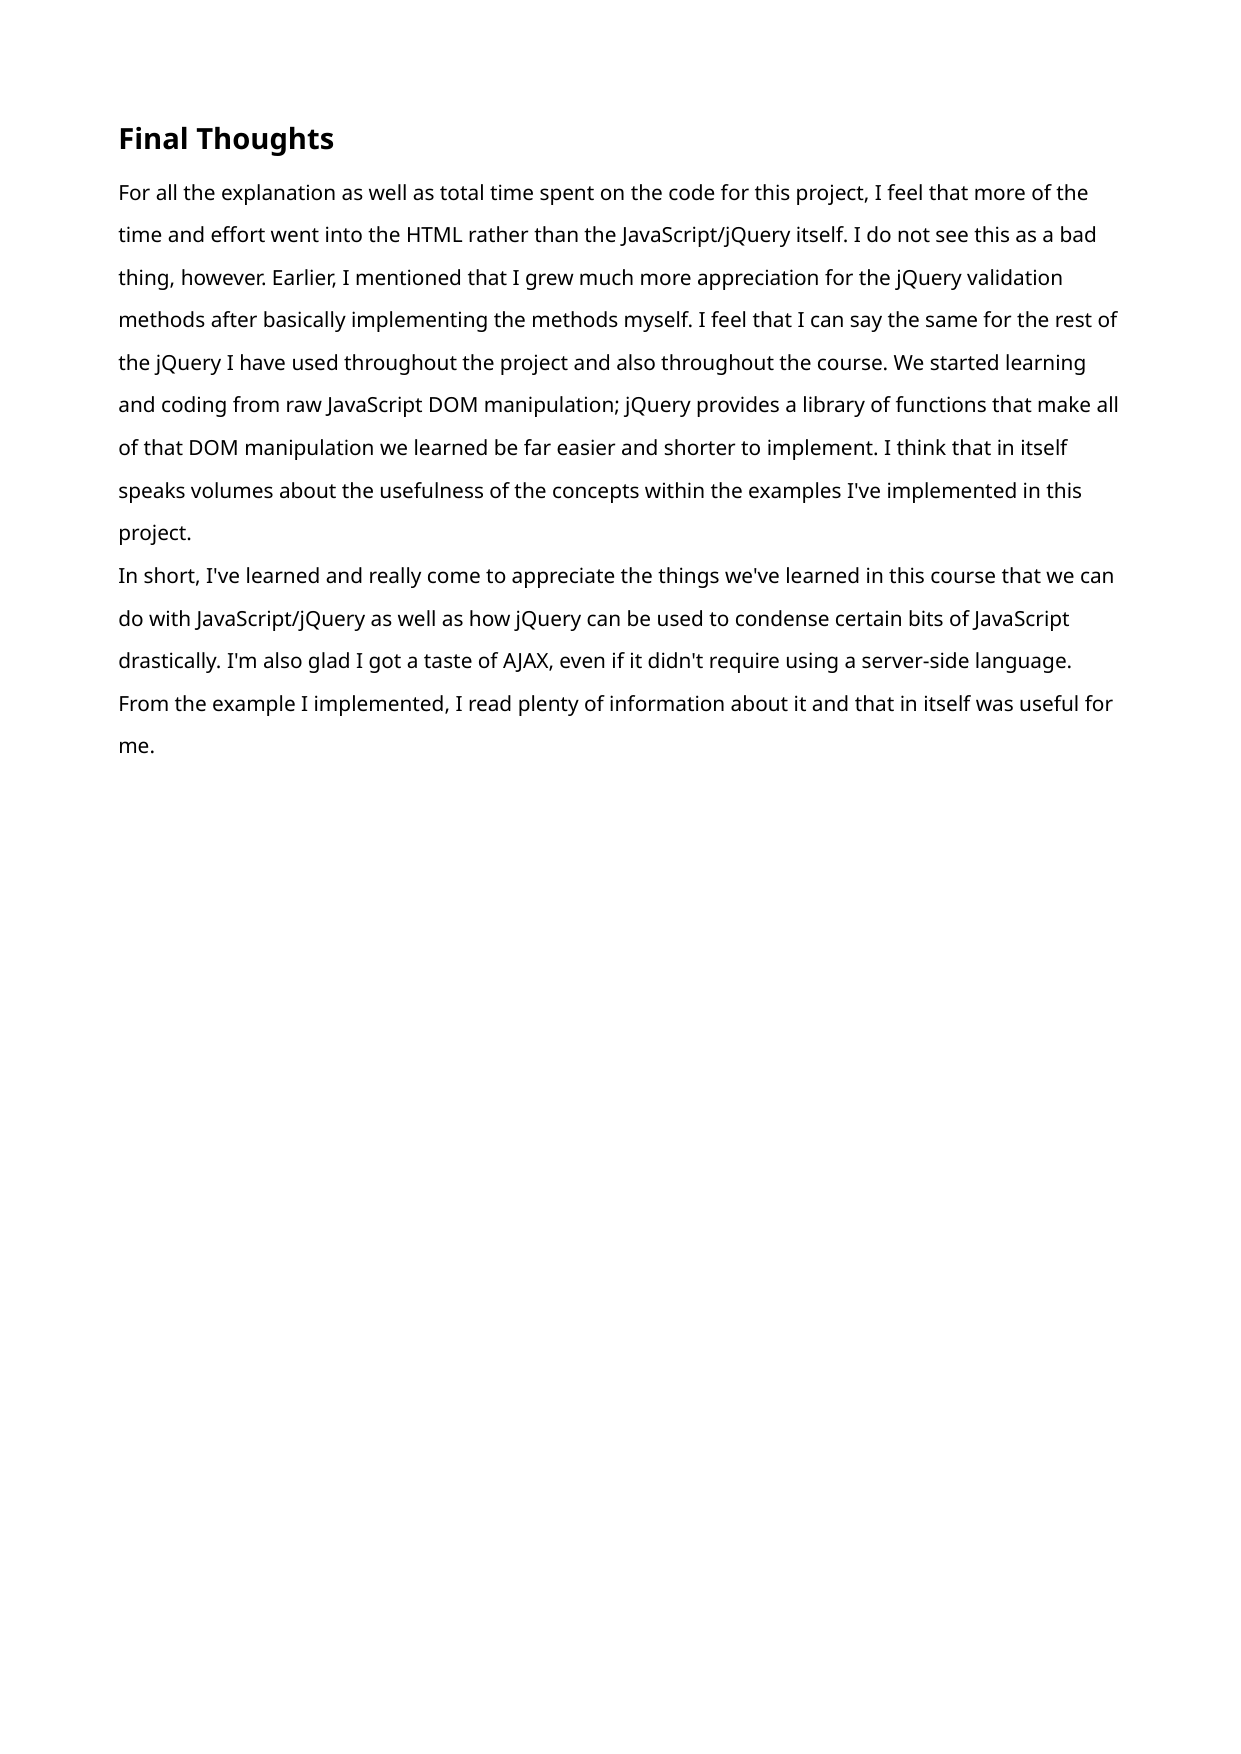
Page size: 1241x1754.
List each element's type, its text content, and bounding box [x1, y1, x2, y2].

text For all the explanation as well as total time spent on the code for this project, I feel that more of the time and effort went into the HTML rather than the JavaScript/jQuery itself. I do not see this as a bad thing, however. Earlier, I mentioned that I grew much more appreciation for the jQuery validation methods after basically implementing the methods myself. I feel that I can say the same for the rest of the jQuery I have used throughout the project and also throughout the course. We started learning and coding from raw JavaScript DOM manipulation; jQuery provides a library of functions that make all of that DOM manipulation we learned be far easier and shorter to implement. I think that in itself speaks volumes about the usefulness of the concepts within the examples I've implemented in this project. [118, 178, 1122, 547]
text In short, I've learned and really come to appreciate the things we've learned in this course that we can do with JavaScript/jQuery as well as how jQuery can be used to condense certain bits of JavaScript drastically. I'm also glad I got a taste of AJAX, even if it didn't require using a server-side language. From the example I implemented, I read plenty of information about it and that in itself was useful for me. [118, 561, 1122, 760]
text Final Thoughts [118, 118, 1122, 158]
